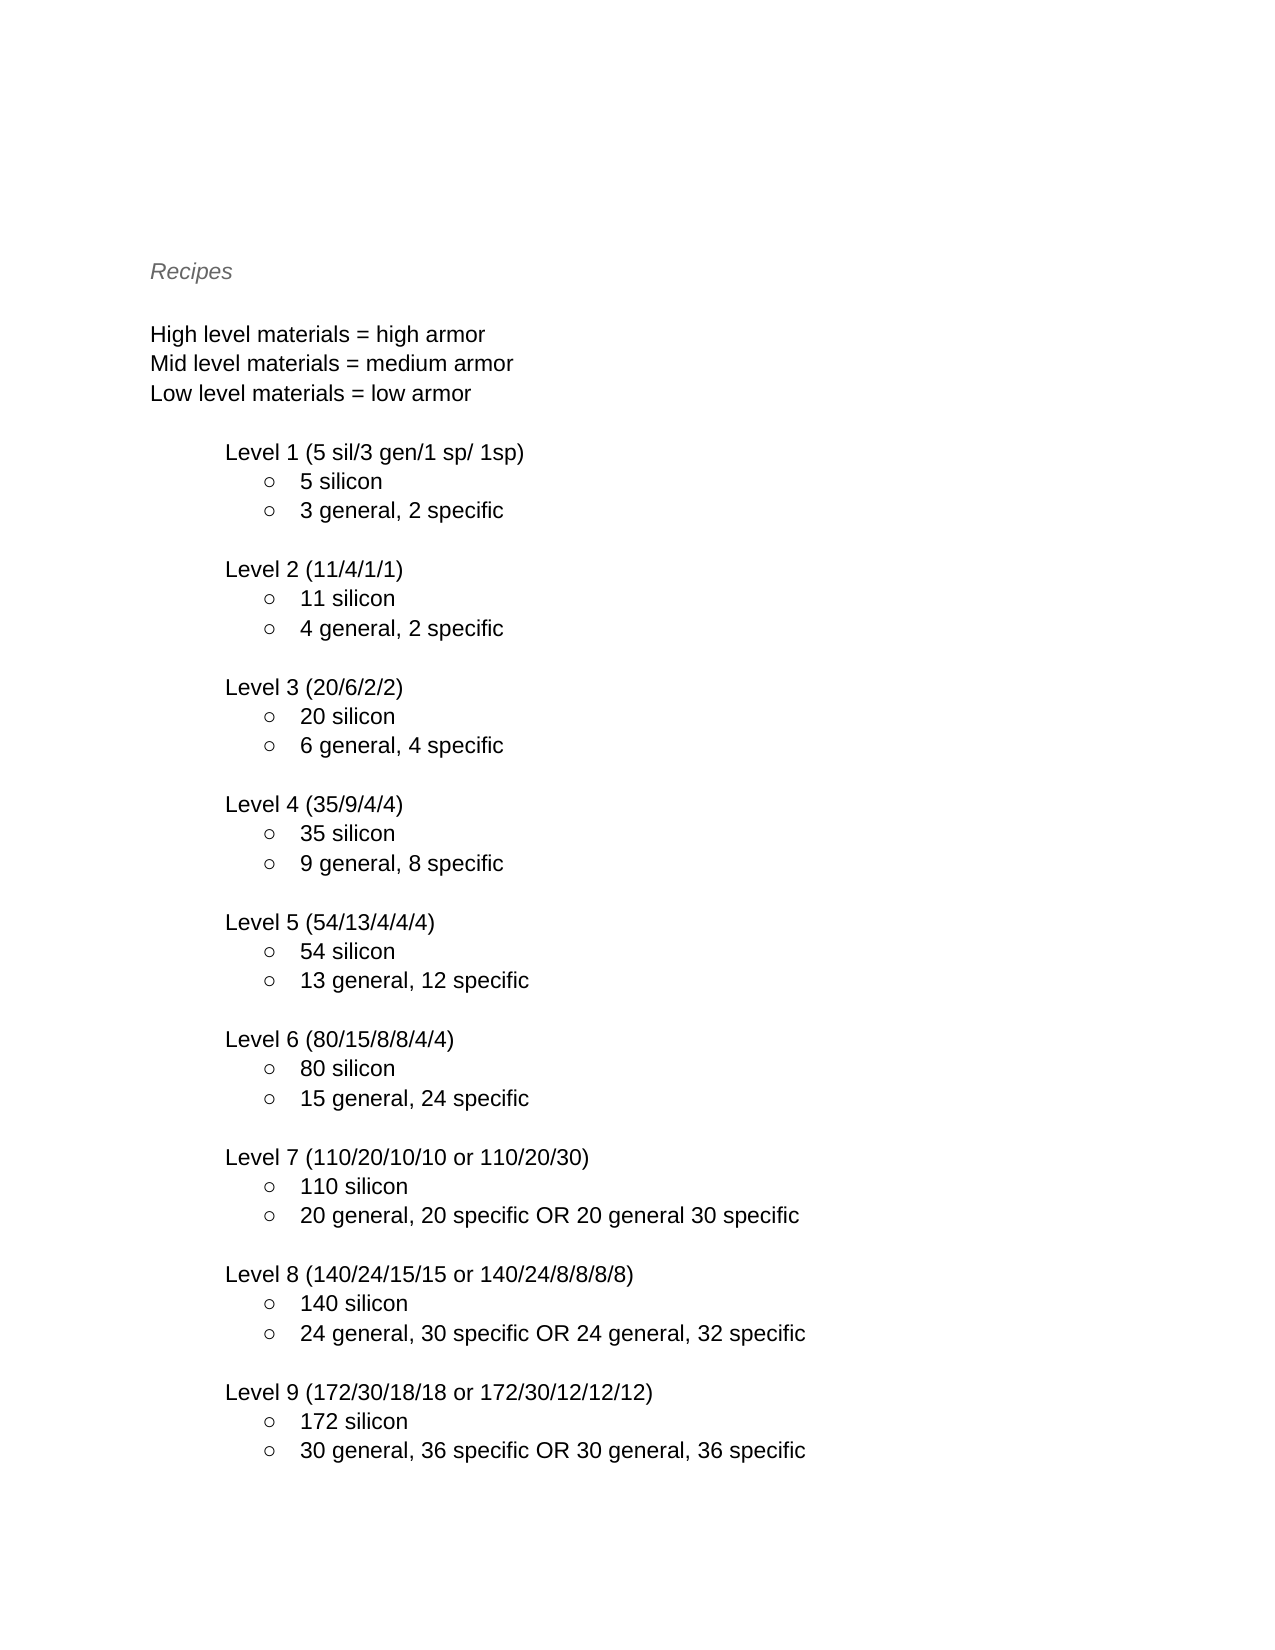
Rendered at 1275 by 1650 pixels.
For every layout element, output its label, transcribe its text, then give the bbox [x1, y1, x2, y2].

text Level 9 (172/30/18/18 or 172/30/12/12/12) [150, 1379, 1125, 1405]
text Level 5 (54/13/4/4/4) [150, 909, 1125, 935]
list 80 silicon [262, 1056, 1125, 1082]
text Mid level materials = medium armor [150, 351, 1125, 377]
list 20 general, 20 specific OR 20 general 30 specific [262, 1203, 1125, 1228]
text Level 8 (140/24/15/15 or 140/24/8/8/8/8) [150, 1262, 1125, 1287]
list 4 general, 2 specific [262, 615, 1125, 641]
text Level 4 (35/9/4/4) [150, 792, 1125, 817]
text Low level materials = low armor [150, 380, 1125, 406]
list 15 general, 24 specific [262, 1085, 1125, 1111]
list 54 silicon [262, 938, 1125, 964]
list 24 general, 30 specific OR 24 general, 32 specific [262, 1320, 1125, 1346]
list 30 general, 36 specific OR 30 general, 36 specific [262, 1438, 1125, 1463]
list 110 silicon [262, 1173, 1125, 1199]
list 11 silicon [262, 586, 1125, 612]
text Level 1 (5 sil/3 gen/1 sp/ 1sp) [150, 439, 1125, 465]
list 35 silicon [262, 821, 1125, 847]
text Level 2 (11/4/1/1) [150, 557, 1125, 582]
list 140 silicon [262, 1291, 1125, 1317]
text Level 7 (110/20/10/10 or 110/20/30) [150, 1144, 1125, 1170]
list 3 general, 2 specific [262, 498, 1125, 523]
text Level 6 (80/15/8/8/4/4) [150, 1027, 1125, 1052]
list 13 general, 12 specific [262, 968, 1125, 993]
list 9 general, 8 specific [262, 850, 1125, 876]
text High level materials = high armor [150, 322, 1125, 347]
list 20 silicon [262, 703, 1125, 729]
subtitle Recipes [150, 259, 1125, 284]
list 6 general, 4 specific [262, 733, 1125, 758]
text Level 3 (20/6/2/2) [150, 674, 1125, 700]
list 5 silicon [262, 468, 1125, 494]
list 172 silicon [262, 1408, 1125, 1434]
